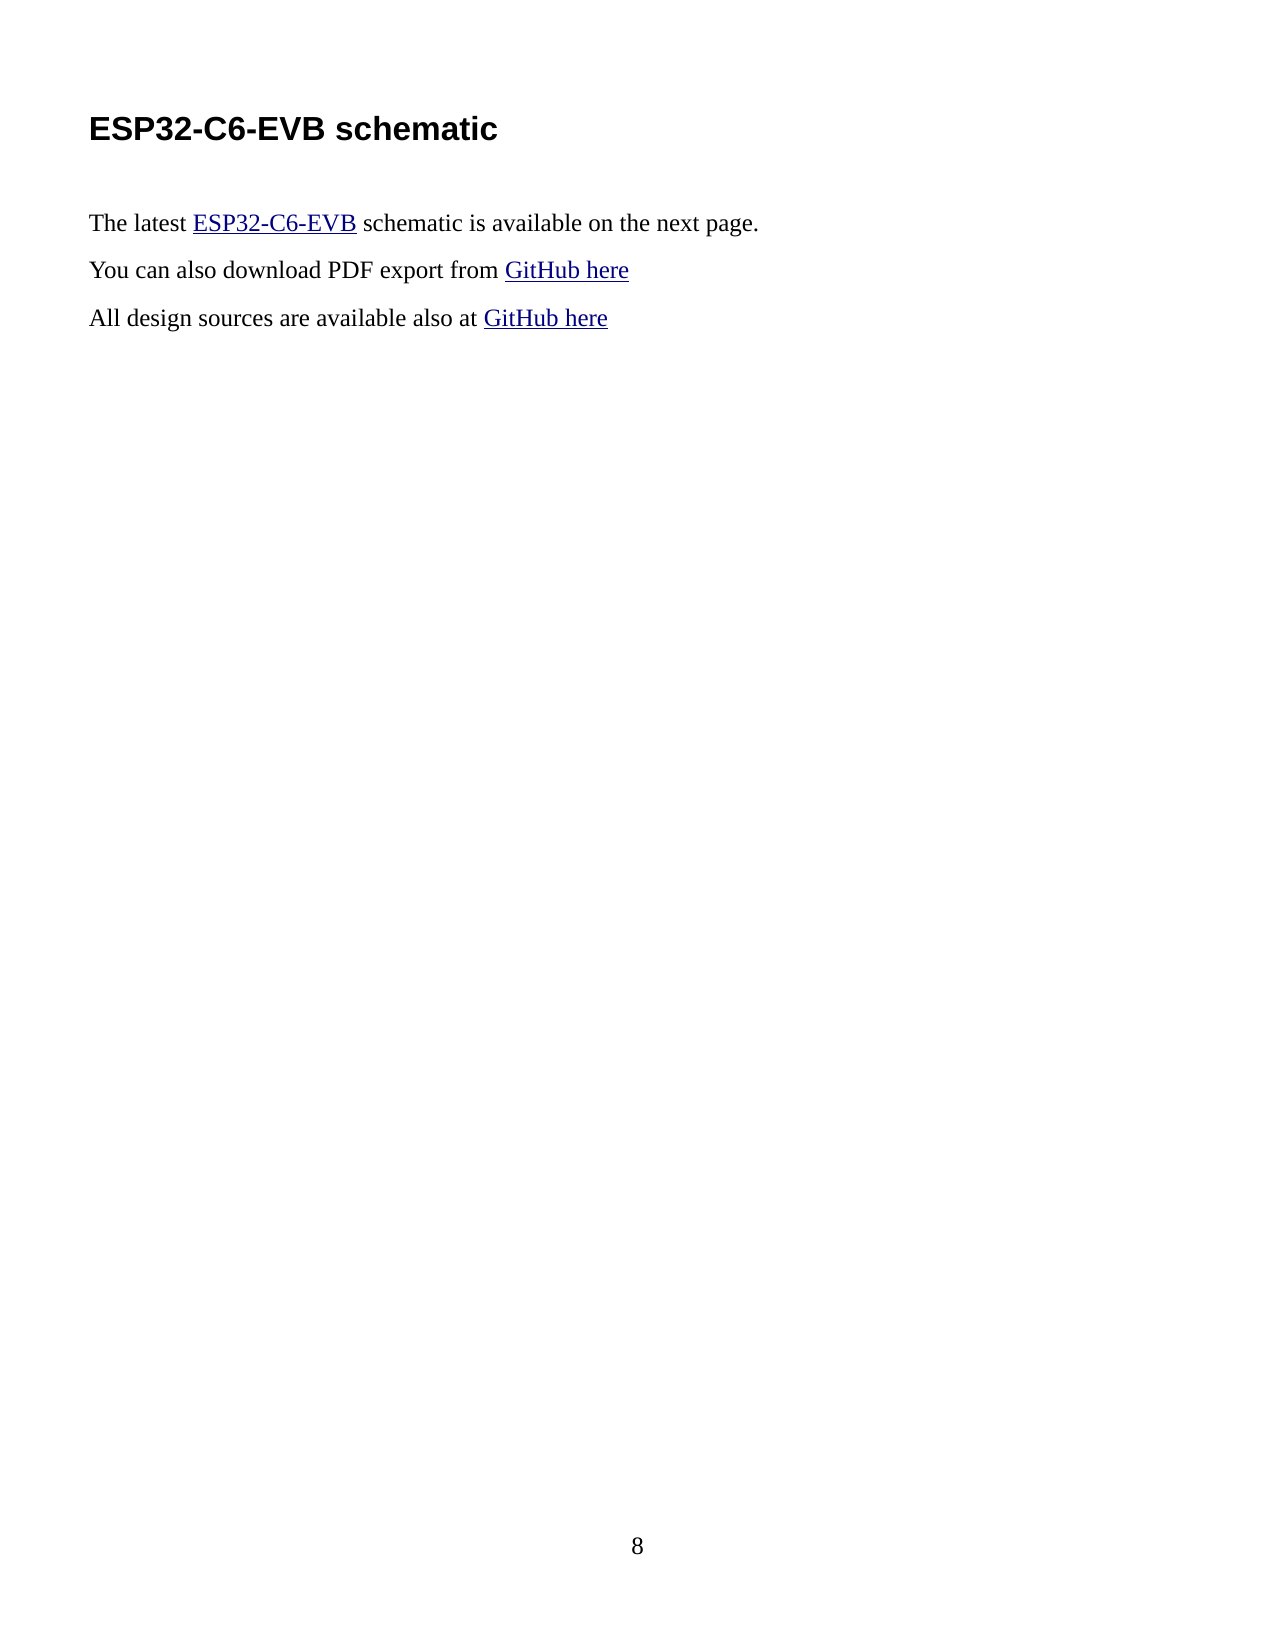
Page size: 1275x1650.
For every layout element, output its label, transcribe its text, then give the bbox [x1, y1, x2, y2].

text The latest ESP32-C6-EVB schematic is available on the next page. [88, 208, 1186, 237]
text All design sources are available also at GitHub here [88, 303, 1186, 332]
subtitle ESP32-C6-EVB schematic [88, 109, 1186, 148]
text You can also download PDF export from GitHub here [88, 256, 1186, 284]
